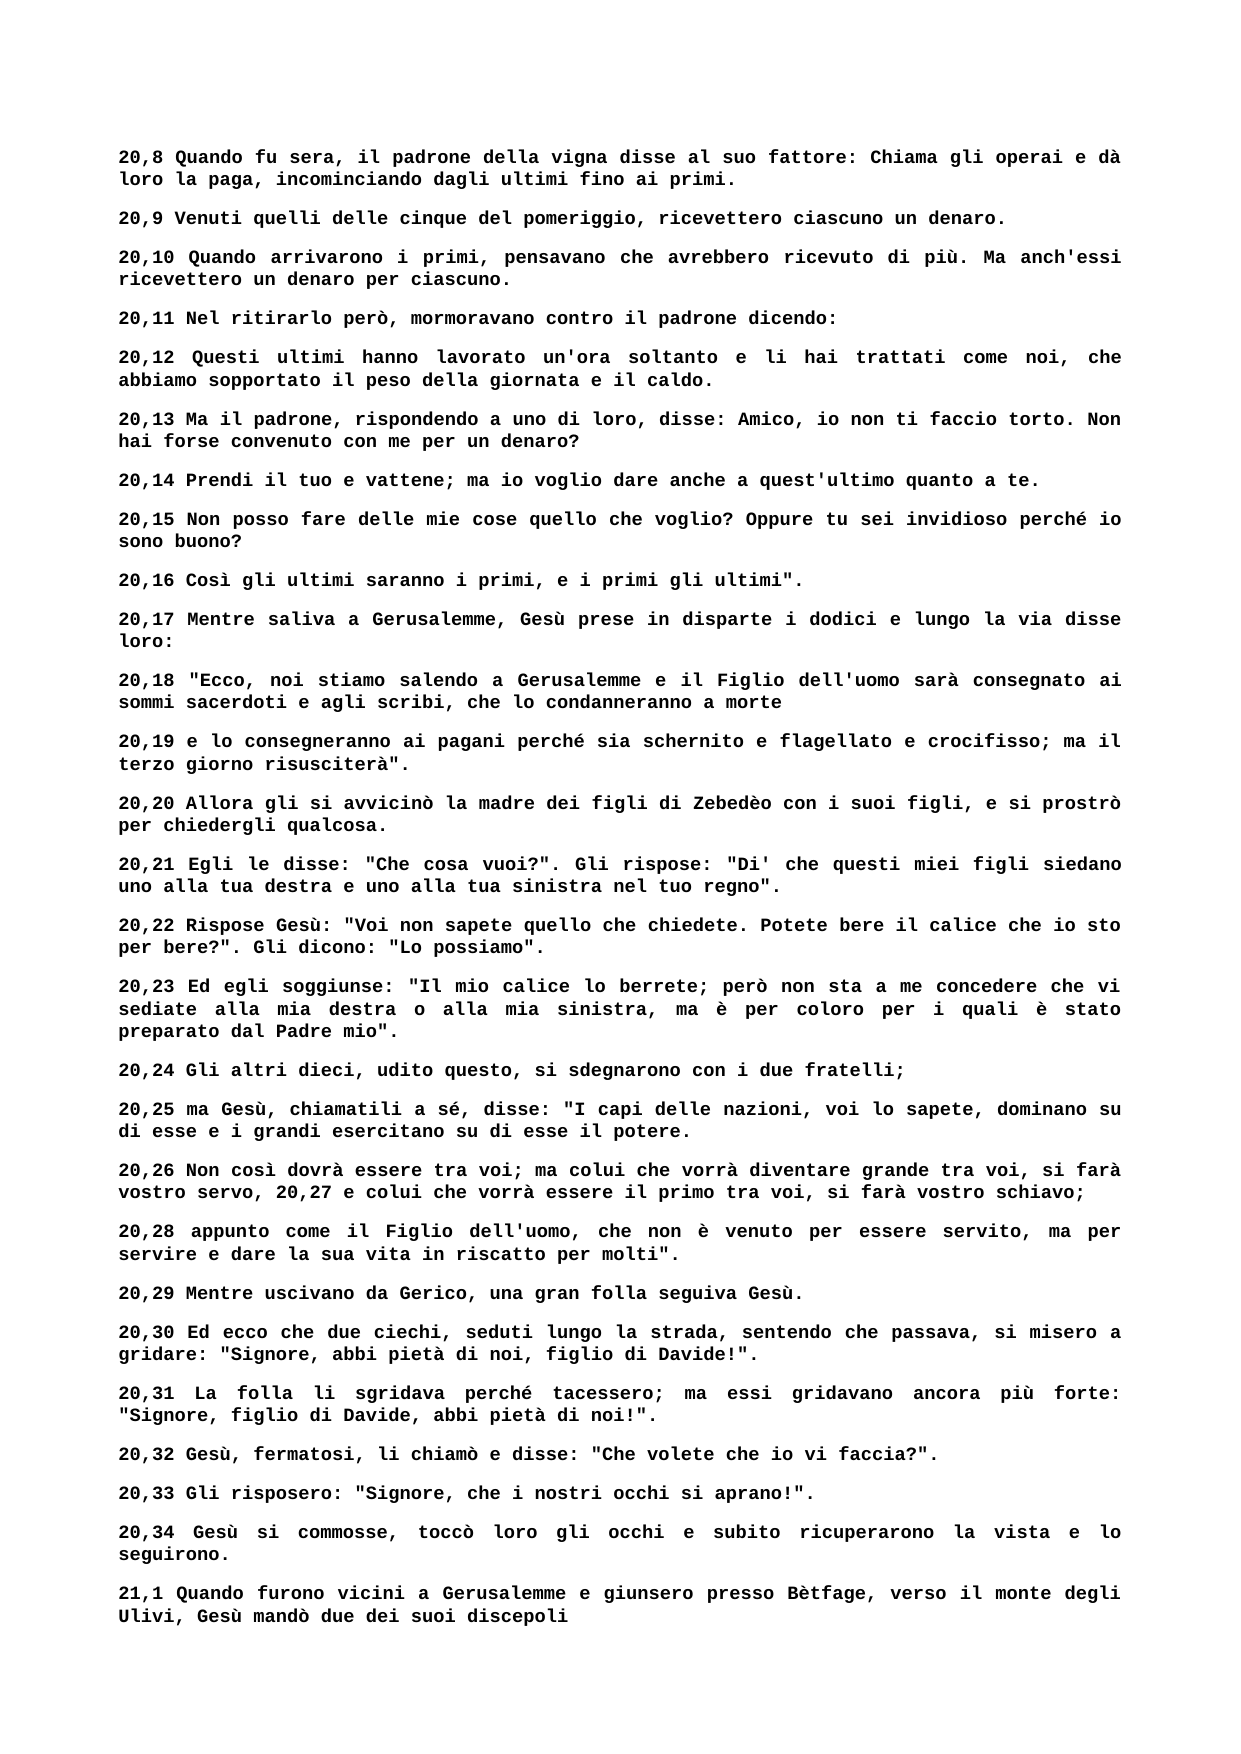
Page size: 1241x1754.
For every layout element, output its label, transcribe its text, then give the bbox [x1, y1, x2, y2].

text 20,23 Ed egli soggiunse: "Il mio calice lo berrete; però non sta a me concedere che vi sediate alla mia destra o alla mia sinistra, ma è per coloro per i quali è stato preparato dal Padre mio". [118, 977, 1122, 1043]
text 20,34 Gesù si commosse, toccò loro gli occhi e subito ricuperarono la vista e lo seguirono. [118, 1523, 1122, 1566]
text 20,10 Quando arrivarono i primi, pensavano che avrebbero ricevuto di più. Ma anch'essi ricevettero un denaro per ciascuno. [118, 248, 1122, 291]
text 21,1 Quando furono vicini a Gerusalemme e giunsero presso Bètfage, verso il monte degli Ulivi, Gesù mandò due dei suoi discepoli [118, 1584, 1122, 1628]
text 20,8 Quando fu sera, il padrone della vigna disse al suo fattore: Chiama gli operai e dà loro la paga, incominciando dagli ultimi fino ai primi. [118, 148, 1122, 191]
text 20,31 La folla li sgridava perché tacessero; ma essi gridavano ancora più forte: "Signore, figlio di Davide, abbi pietà di noi!". [118, 1384, 1122, 1427]
text 20,30 Ed ecco che due ciechi, seduti lungo la strada, sentendo che passava, si misero a gridare: "Signore, abbi pietà di noi, figlio di Davide!". [118, 1322, 1122, 1366]
text 20,33 Gli risposero: "Signore, che i nostri occhi si aprano!". [118, 1484, 1122, 1505]
text 20,15 Non posso fare delle mie cose quello che voglio? Oppure tu sei invidioso perché io sono buono? [118, 509, 1122, 553]
text 20,22 Rispose Gesù: "Voi non sapete quello che chiedete. Potete bere il calice che io sto per bere?". Gli dicono: "Lo possiamo". [118, 916, 1122, 959]
text 20,13 Ma il padrone, rispondendo a uno di loro, disse: Amico, io non ti faccio torto. Non hai forse convenuto con me per un denaro? [118, 409, 1122, 453]
text 20,11 Nel ritirarlo però, mormoravano contro il padrone dicendo: [118, 309, 1122, 330]
text 20,18 "Ecco, noi stiamo salendo a Gerusalemme e il Figlio dell'uomo sarà consegnato ai sommi sacerdoti e agli scribi, che lo condanneranno a morte [118, 671, 1122, 714]
text 20,17 Mentre saliva a Gerusalemme, Gesù prese in disparte i dodici e lungo la via disse loro: [118, 610, 1122, 653]
text 20,9 Venuti quelli delle cinque del pomeriggio, ricevettero ciascuno un denaro. [118, 209, 1122, 230]
text 20,32 Gesù, fermatosi, li chiamò e disse: "Che volete che io vi faccia?". [118, 1445, 1122, 1466]
text 20,21 Egli le disse: "Che cosa vuoi?". Gli rispose: "Di' che questi miei figli siedano uno alla tua destra e uno alla tua sinistra nel tuo regno". [118, 855, 1122, 898]
text 20,24 Gli altri dieci, udito questo, si sdegnarono con i due fratelli; [118, 1061, 1122, 1082]
text 20,29 Mentre uscivano da Gerico, una gran folla seguiva Gesù. [118, 1283, 1122, 1305]
text 20,12 Questi ultimi hanno lavorato un'ora soltanto e li hai trattati come noi, che abbiamo sopportato il peso della giornata e il caldo. [118, 348, 1122, 392]
text 20,26 Non così dovrà essere tra voi; ma colui che vorrà diventare grande tra voi, si farà vostro servo, 20,27 e colui che vorrà essere il primo tra voi, si farà vostro schiavo; [118, 1161, 1122, 1204]
text 20,28 appunto come il Figlio dell'uomo, che non è venuto per essere servito, ma per servire e dare la sua vita in riscatto per molti". [118, 1222, 1122, 1266]
text 20,14 Prendi il tuo e vattene; ma io voglio dare anche a quest'ultimo quanto a te. [118, 471, 1122, 492]
text 20,16 Così gli ultimi saranno i primi, e i primi gli ultimi". [118, 571, 1122, 592]
text 20,19 e lo consegneranno ai pagani perché sia schernito e flagellato e crocifisso; ma il terzo giorno risusciterà". [118, 732, 1122, 776]
text 20,20 Allora gli si avvicinò la madre dei figli di Zebedèo con i suoi figli, e si prostrò per chiedergli qualcosa. [118, 793, 1122, 837]
text 20,25 ma Gesù, chiamatili a sé, disse: "I capi delle nazioni, voi lo sapete, dominano su di esse e i grandi esercitano su di esse il potere. [118, 1100, 1122, 1143]
